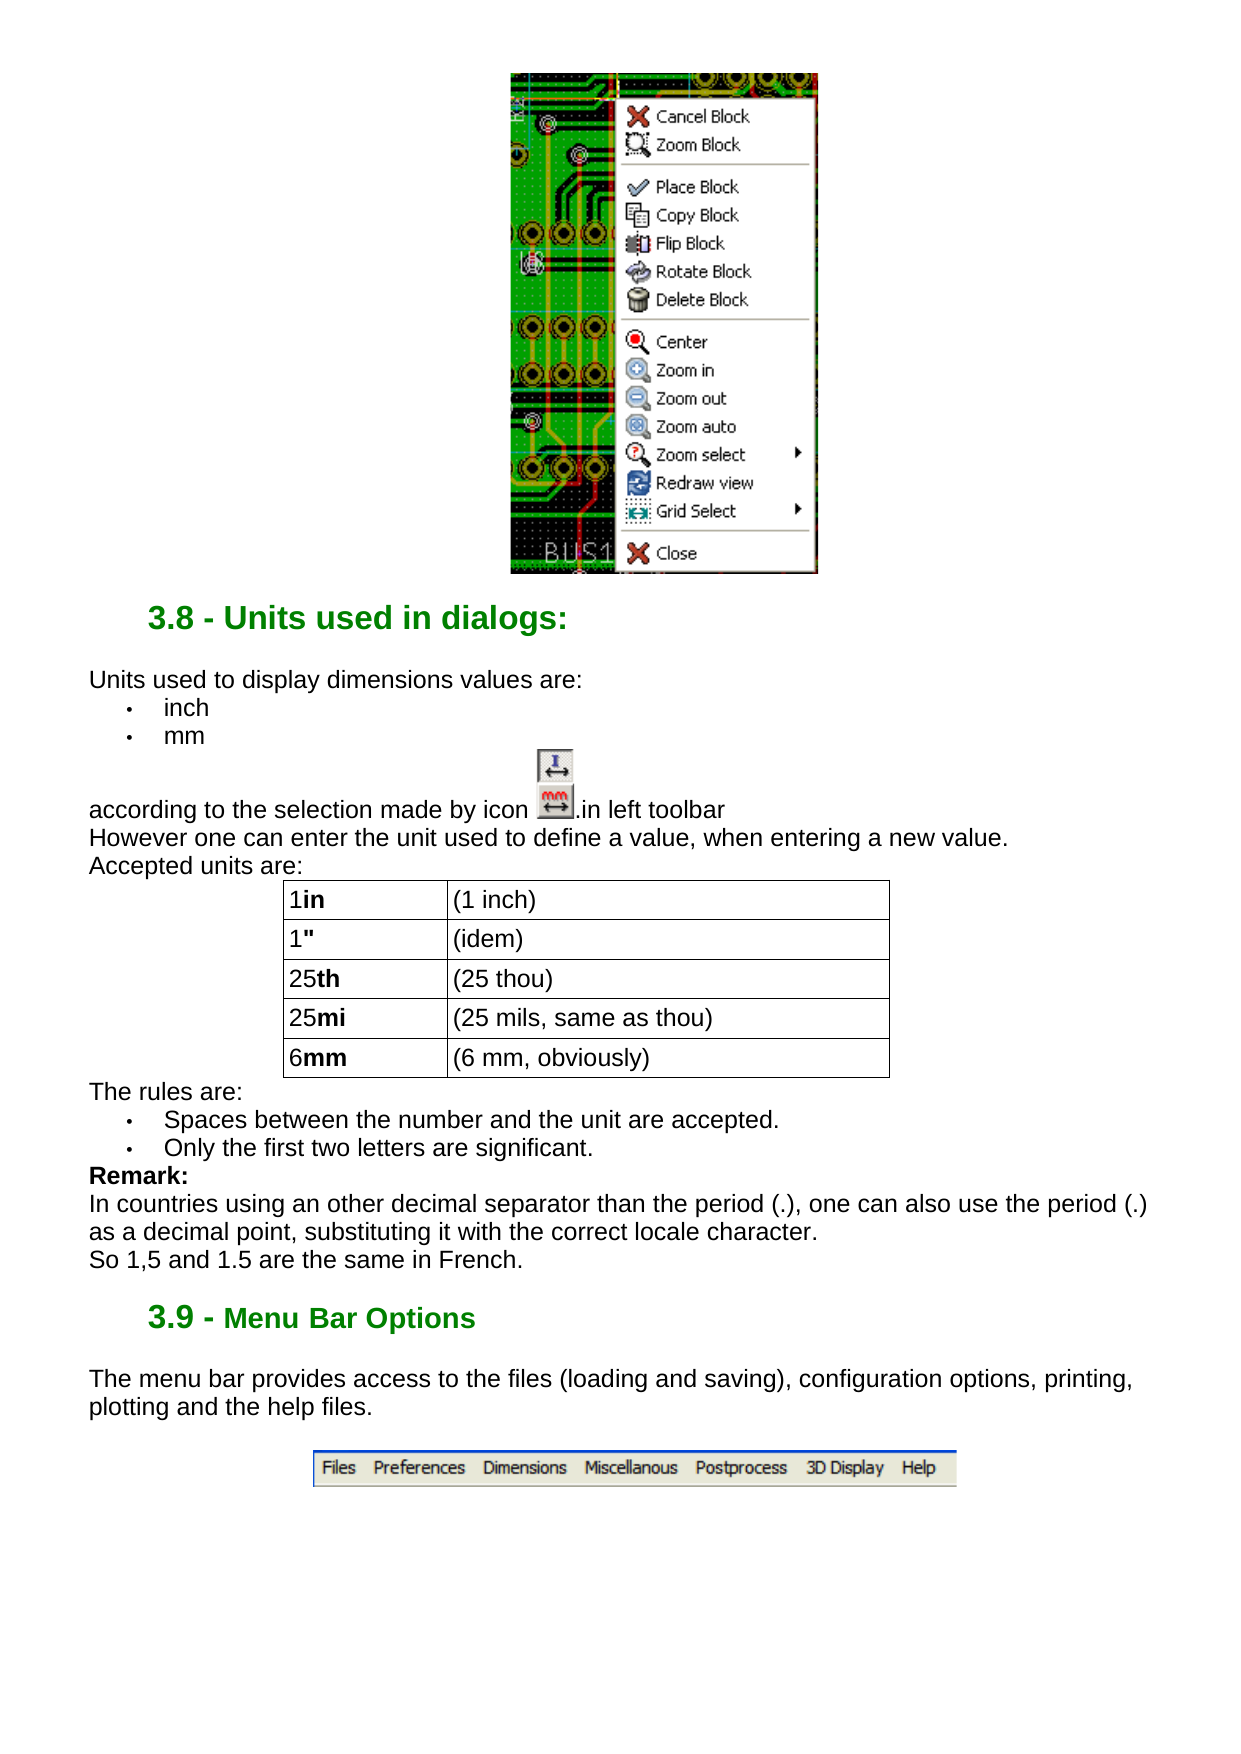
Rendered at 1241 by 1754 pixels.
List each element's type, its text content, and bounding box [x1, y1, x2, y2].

list Only the first two letters are significant. [126, 1133, 1181, 1162]
table_cell 25th [284, 960, 447, 998]
text according to the selection made by icon .in left toolbar [88, 749, 1181, 823]
list mm [126, 722, 1181, 749]
list Spaces between the number and the unit are accepted. [126, 1106, 1181, 1133]
picture [510, 73, 819, 574]
table_header (1 inch) [448, 881, 889, 919]
list inch [126, 693, 1181, 722]
table_header 1in [284, 881, 447, 919]
table_cell 25mi [284, 999, 447, 1038]
table_cell (25 mils, same as thou) [448, 999, 889, 1038]
text So 1,5 and 1.5 are the same in French. [88, 1246, 1181, 1274]
subtitle Menu Bar Options [148, 1299, 1181, 1336]
table_cell 1" [284, 920, 447, 959]
picture [536, 749, 575, 819]
picture [313, 1450, 957, 1487]
subtitle The menu bar provides access to the files (loading and saving), configuration options, printing, plotting and the help files. [88, 1365, 1181, 1421]
text In countries using an other decimal separator than the period (.), one can also use the period (.) as a decimal point, substituting it with the correct locale character. [88, 1189, 1181, 1246]
text Units used to display dimensions values are: [88, 666, 1181, 693]
text The rules are: [88, 1077, 1181, 1106]
text However one can enter the unit used to define a value, when entering a new value. [88, 823, 1181, 851]
table_cell (25 thou) [448, 960, 889, 998]
table_cell (6 mm, obviously) [448, 1039, 889, 1077]
text Accepted units are: [88, 851, 1181, 879]
text Remark: [88, 1162, 1181, 1189]
table_cell (idem) [448, 920, 889, 959]
subtitle Units used in dialogs: [148, 599, 1181, 636]
table_cell 6mm [284, 1039, 447, 1077]
